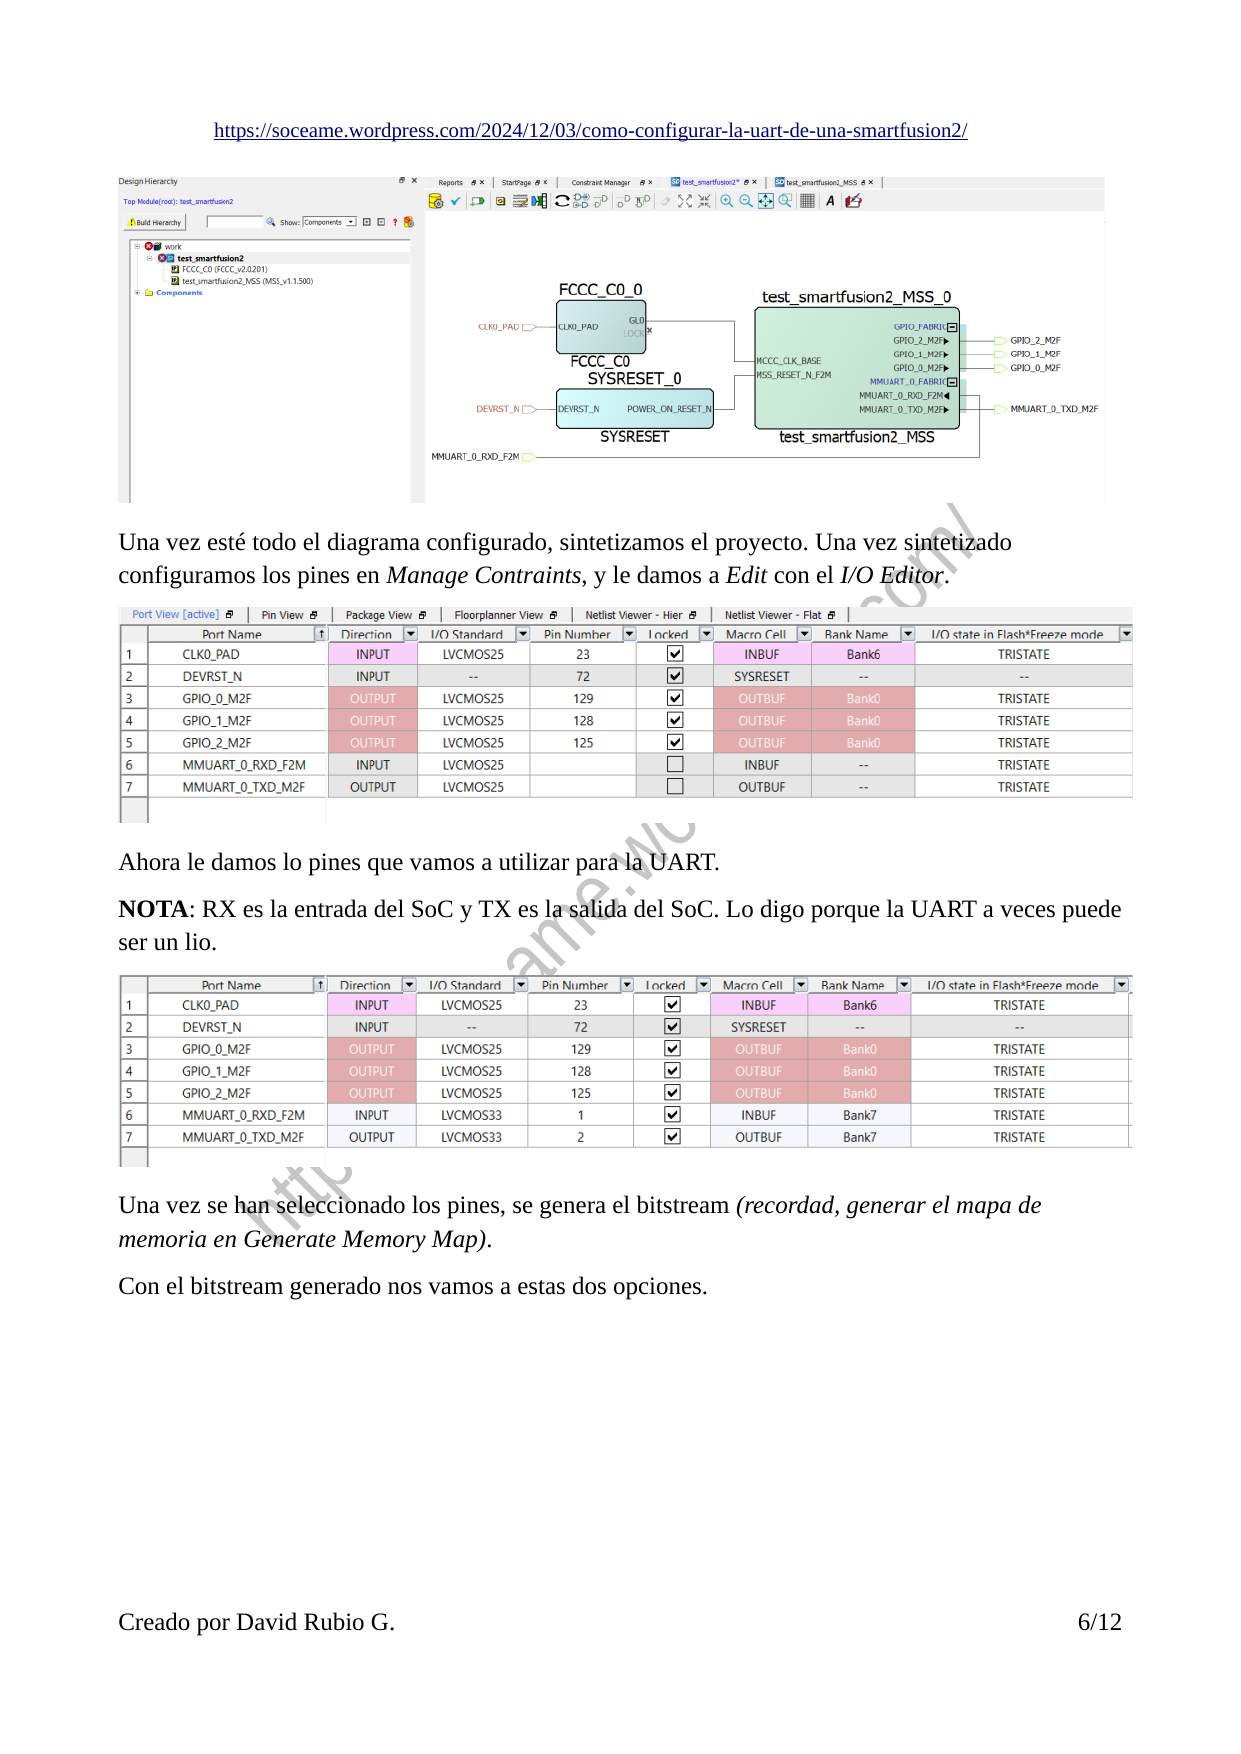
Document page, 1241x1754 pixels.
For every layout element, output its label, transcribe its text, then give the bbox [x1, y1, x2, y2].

picture [118, 975, 1133, 1167]
text NOTA: RX es la entrada del SoC y TX es la salida del SoC. Lo digo porque la UART a veces puede ser un lio. [542, 894, 1122, 956]
text Con el bitstream generado nos vamos a estas dos opciones. [118, 1271, 1122, 1300]
text Ahora le damos lo pines que vamos a utilizar para la UART. [118, 847, 639, 876]
text Una vez esté todo el diagrama configurado, sintetizamos el proyecto. Una vez sintetizado configuramos los pines en Manage Contraints, y le damos a Edit con el I/O Editor. [118, 527, 937, 589]
picture [118, 607, 1133, 823]
text NOTA: RX es la entrada del SoC y TX es la salida del SoC. Lo digo porque la UART a veces puede ser un lio. [118, 894, 585, 956]
text Ahora le damos lo pines que vamos a utilizar para la UART. [636, 847, 1122, 876]
picture [118, 177, 1105, 503]
text Una vez se han seleccionado los pines, se genera el bitstream (recordad, generar el mapa de memoria en Generate Memory Map). [118, 1191, 1122, 1252]
text Una vez esté todo el diagrama configurado, sintetizamos el proyecto. Una vez sintetizado configuramos los pines en Manage Contraints, y le damos a Edit con el I/O Editor. [920, 527, 1122, 589]
